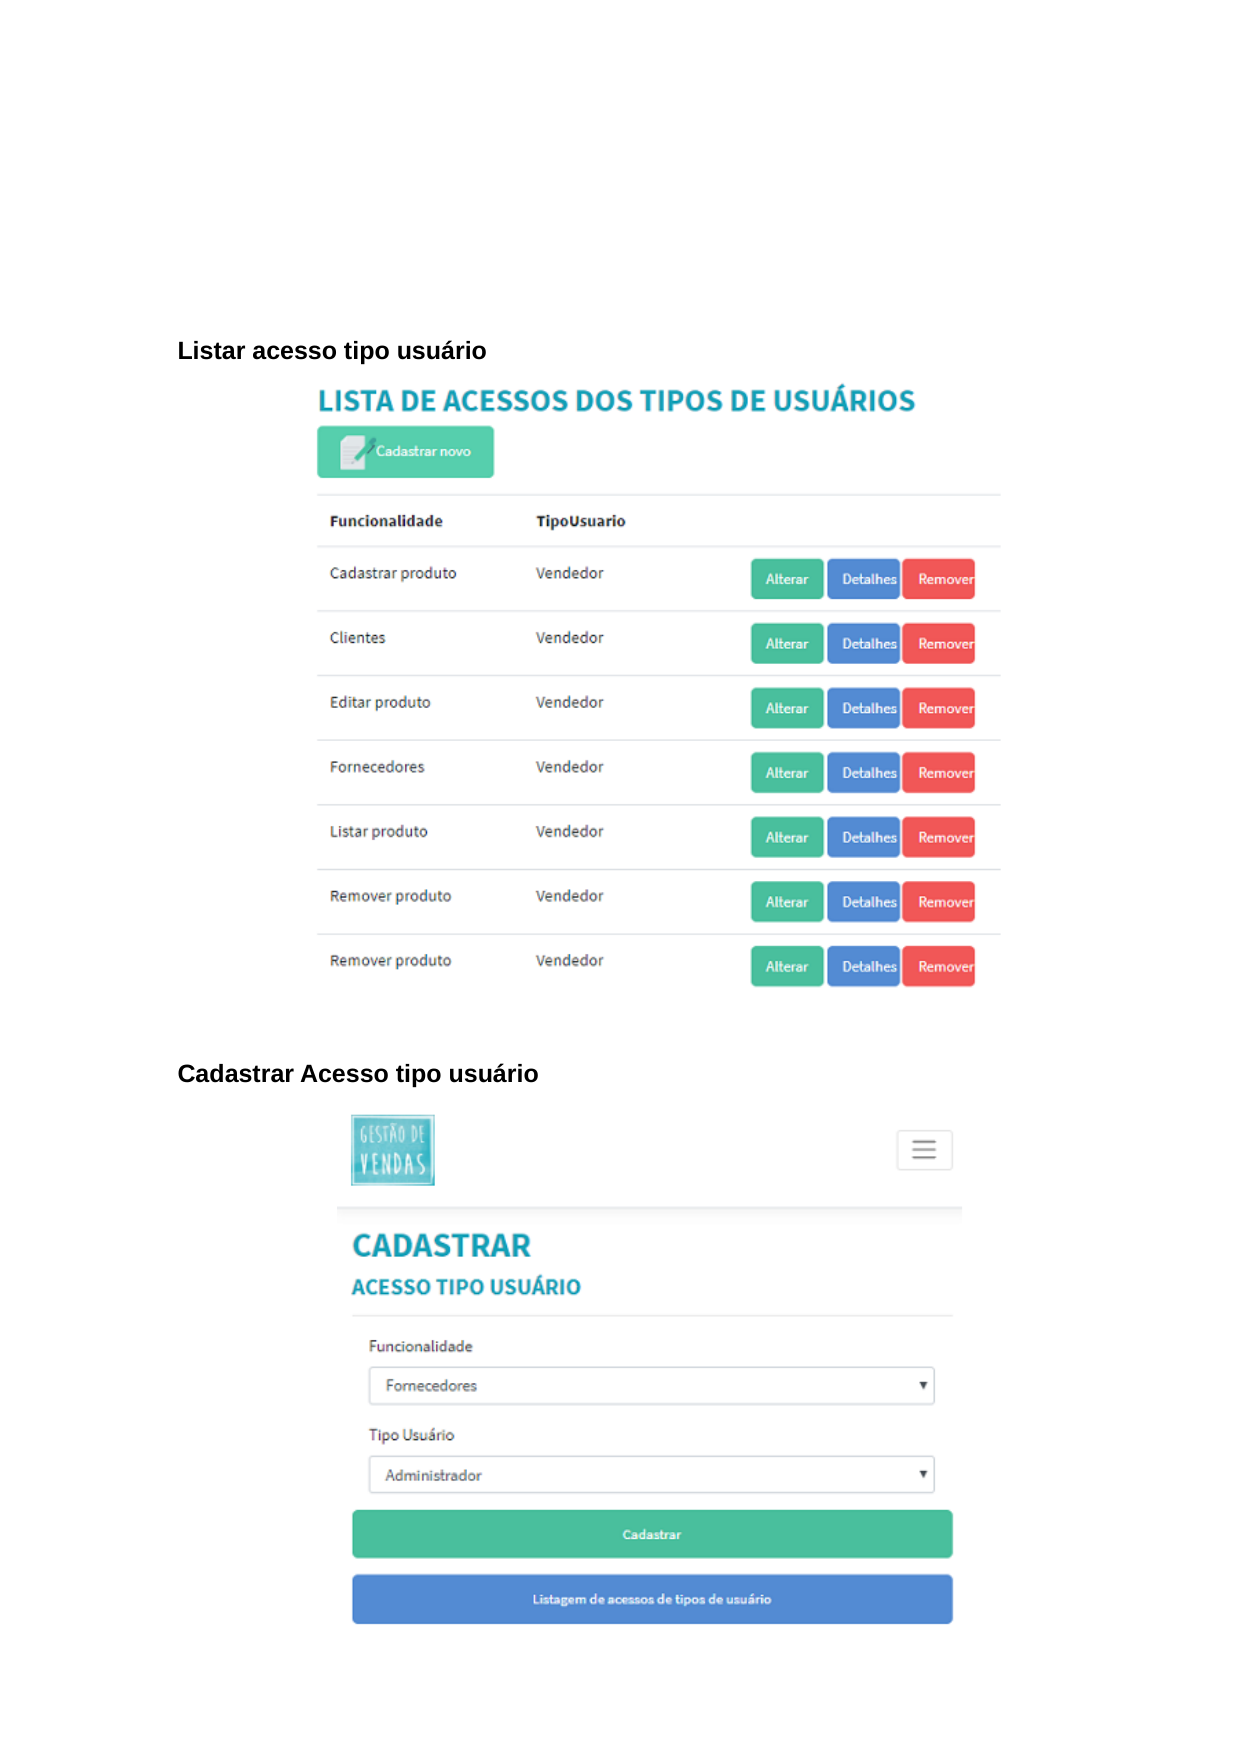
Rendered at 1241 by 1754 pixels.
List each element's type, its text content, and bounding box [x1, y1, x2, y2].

picture [337, 1101, 963, 1652]
subtitle Cadastrar Acesso tipo usuário [177, 1059, 1122, 1087]
subtitle Listar acesso tipo usuário [177, 336, 1122, 365]
picture [298, 379, 1001, 997]
